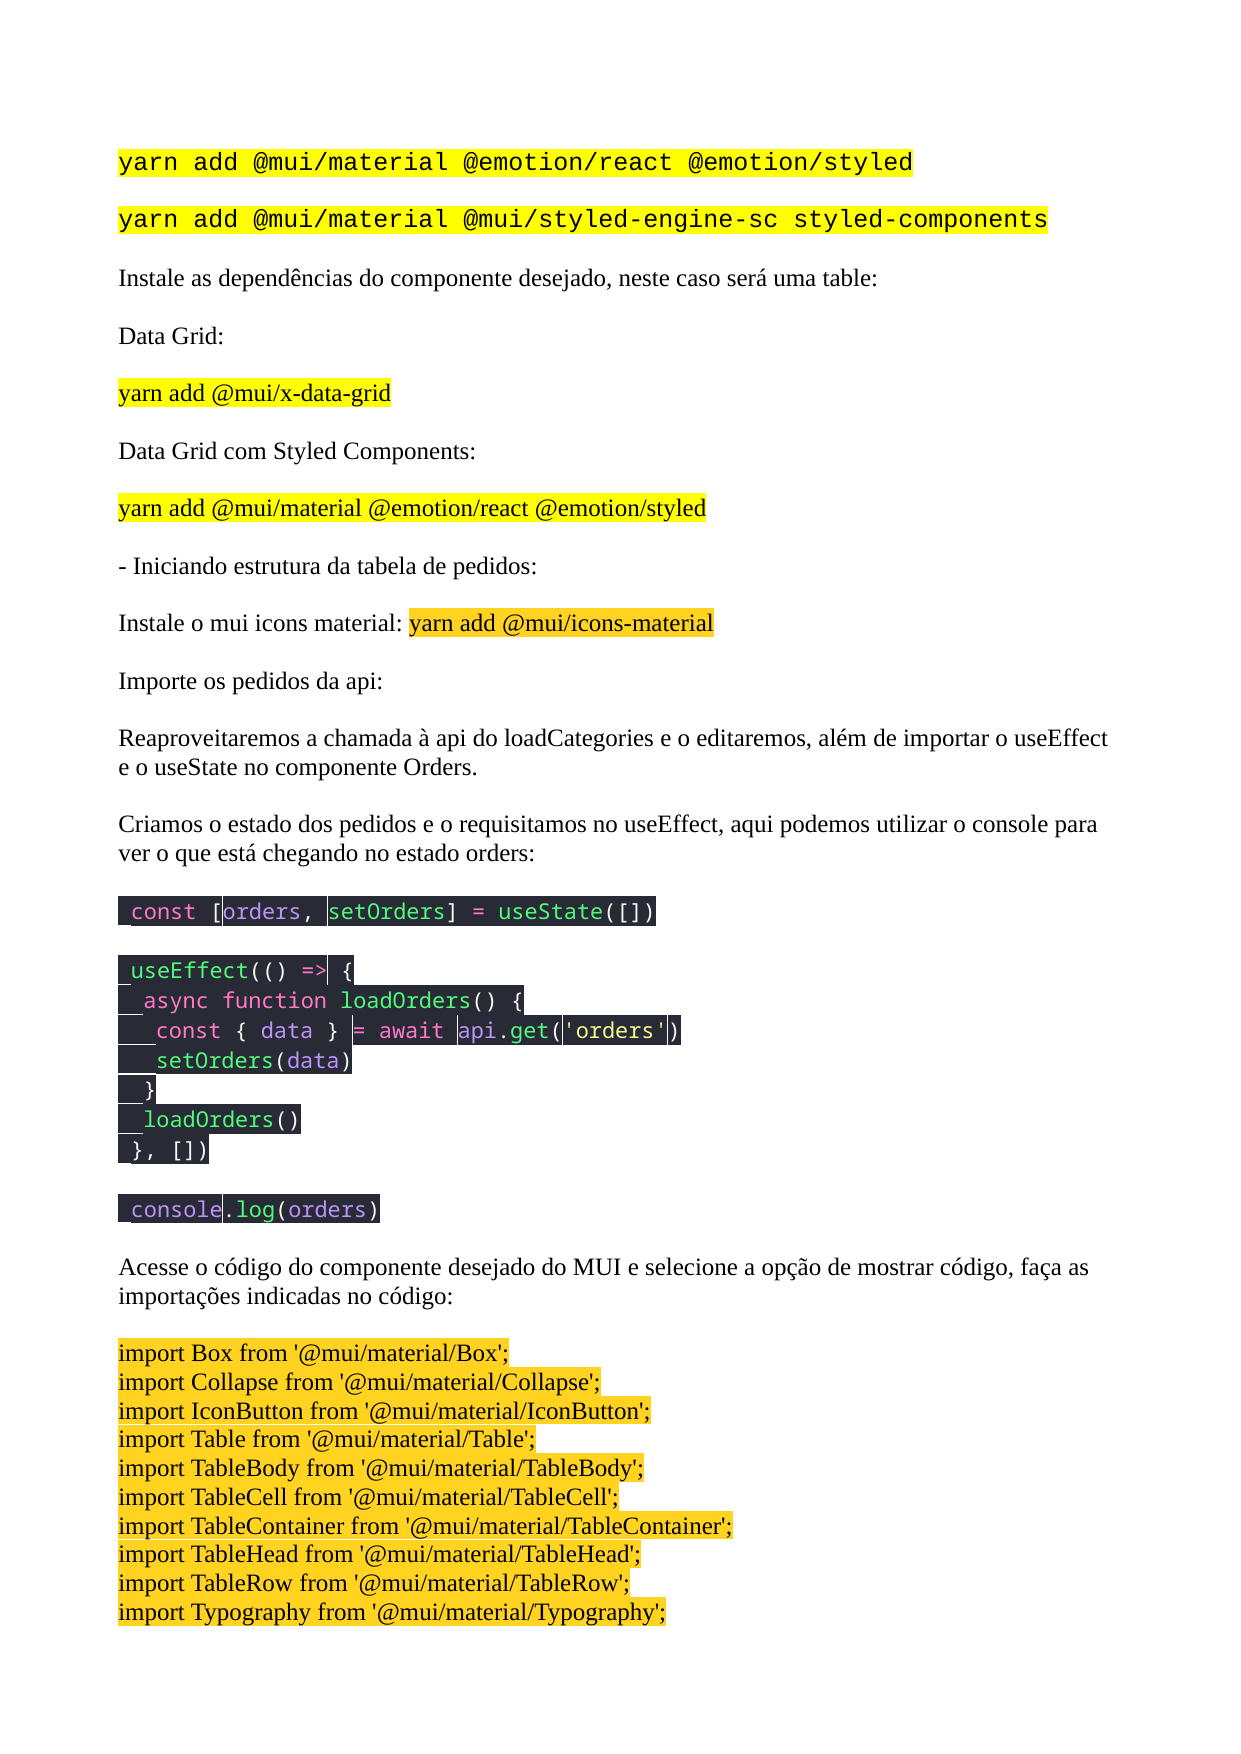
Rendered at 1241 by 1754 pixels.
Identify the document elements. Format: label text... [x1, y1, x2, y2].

text Importe os pedidos da api: [118, 666, 1122, 694]
text import Typography from '@mui/material/Typography'; [118, 1597, 1122, 1626]
text import Box from '@mui/material/Box'; [118, 1338, 1122, 1367]
text import TableCell from '@mui/material/TableCell'; [118, 1482, 1122, 1511]
text Data Grid: [118, 321, 1122, 349]
text import Collapse from '@mui/material/Collapse'; [118, 1367, 1122, 1396]
text async function loadOrders() { [118, 985, 1122, 1015]
text useEffect(() => { [118, 955, 1122, 985]
text const [orders, setOrders] = useState([]) [118, 896, 1122, 926]
text Data Grid com Styled Components: [118, 436, 1122, 464]
text Instale as dependências do componente desejado, neste caso será uma table: [118, 263, 1122, 292]
text yarn add @mui/material @emotion/react @emotion/styled [118, 493, 1122, 522]
text console.log(orders) [118, 1193, 1122, 1223]
text }, []) [118, 1134, 1122, 1164]
text } [118, 1074, 1122, 1104]
text setOrders(data) [118, 1045, 1122, 1074]
text import TableBody from '@mui/material/TableBody'; [118, 1453, 1122, 1482]
text Reaproveitaremos a chamada à api do loadCategories e o editaremos, além de importar o useEffect e o useState no componente Orders. [118, 723, 1122, 781]
text yarn add @mui/material @emotion/react @emotion/styled [118, 148, 1122, 177]
text yarn add @mui/x-data-grid [118, 378, 1122, 407]
text Criamos o estado dos pedidos e o requisitamos no useEffect, aqui podemos utilizar o console para ver o que está chegando no estado orders: [118, 809, 1122, 867]
text yarn add @mui/material @mui/styled-engine-sc styled-components [118, 206, 1122, 234]
text import TableContainer from '@mui/material/TableContainer'; [118, 1511, 1122, 1539]
text - Iniciando estrutura da tabela de pedidos: [118, 551, 1122, 579]
text import TableRow from '@mui/material/TableRow'; [118, 1568, 1122, 1597]
text import TableHead from '@mui/material/TableHead'; [118, 1539, 1122, 1568]
text loadOrders() [118, 1104, 1122, 1134]
text Acesse o código do componente desejado do MUI e selecione a opção de mostrar código, faça as importações indicadas no código: [118, 1252, 1122, 1309]
text const { data } = await api.get('orders') [118, 1015, 1122, 1045]
text Instale o mui icons material: yarn add @mui/icons-material [118, 608, 1122, 637]
text import Table from '@mui/material/Table'; [118, 1424, 1122, 1453]
text import IconButton from '@mui/material/IconButton'; [118, 1396, 1122, 1424]
